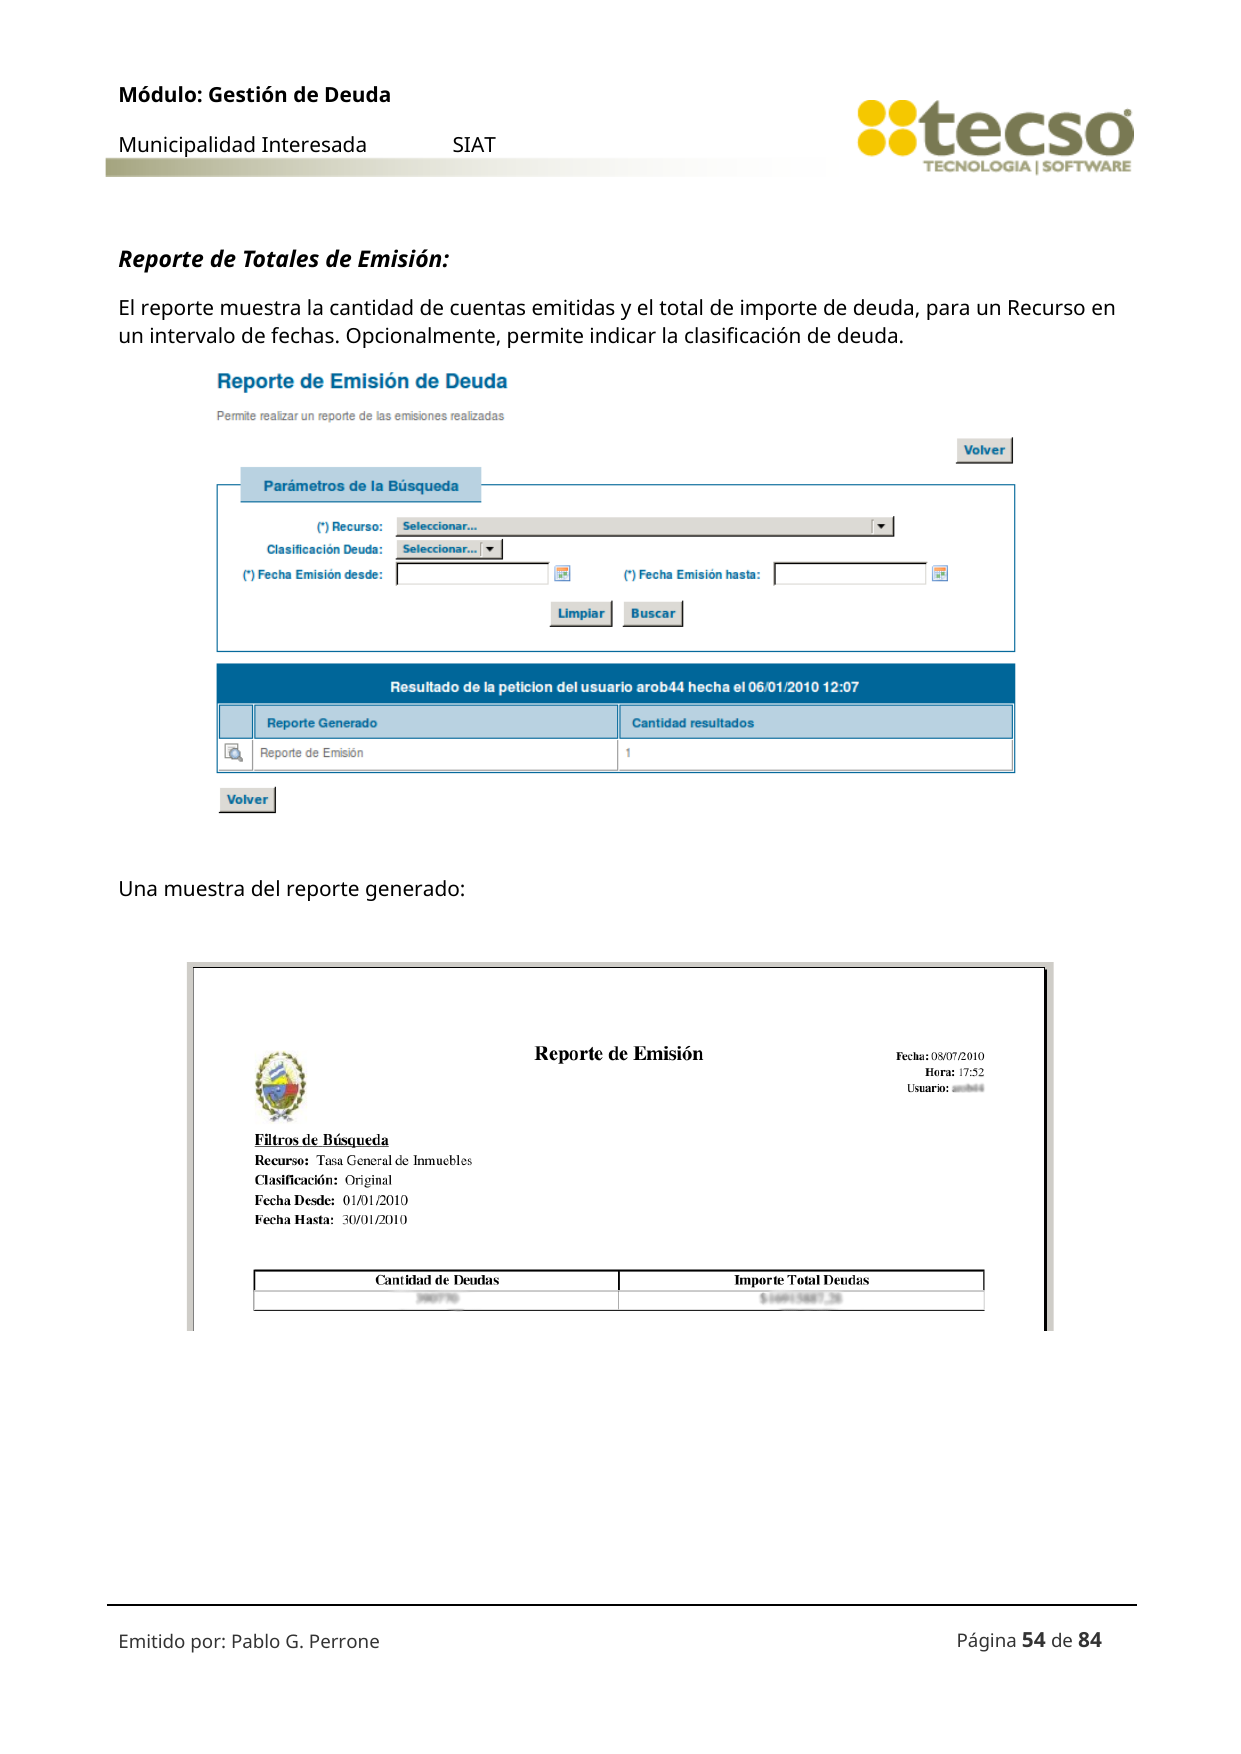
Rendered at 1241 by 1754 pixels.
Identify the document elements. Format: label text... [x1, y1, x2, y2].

text Una muestra del reporte generado: [118, 874, 1122, 903]
picture [186, 962, 1054, 1331]
text El reporte muestra la cantidad de cuentas emitidas y el total de importe de deuda, para un Recurso en un intervalo de fechas. Opcionalmente, permite indicar la clasificación de deuda. [118, 293, 1122, 350]
picture [203, 362, 1037, 828]
picture [105, 100, 1134, 177]
subtitle Reporte de Totales de Emisión: [118, 243, 1122, 274]
